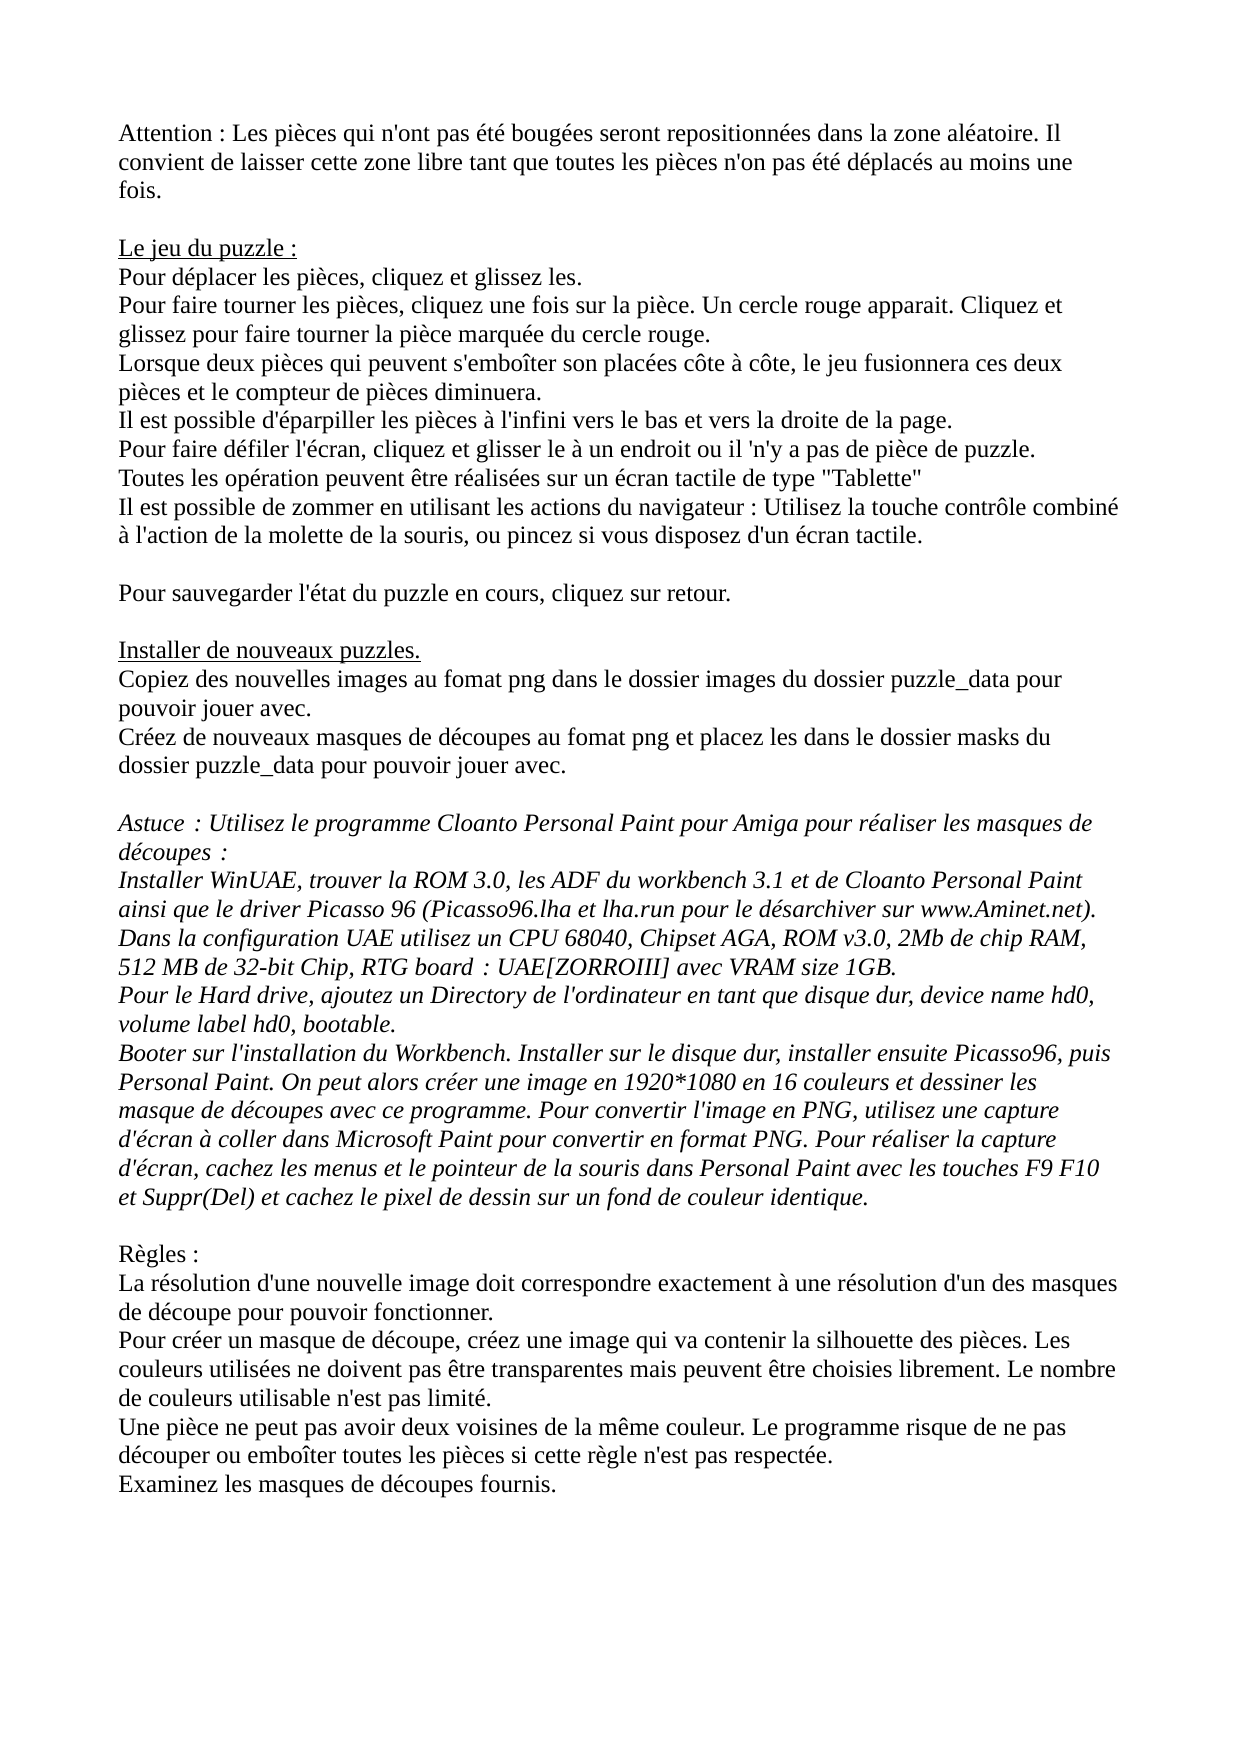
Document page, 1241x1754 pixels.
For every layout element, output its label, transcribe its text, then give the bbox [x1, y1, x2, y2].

text Pour faire défiler l'écran, cliquez et glisser le à un endroit ou il 'n'y a pas de pièce de puzzle. [118, 434, 1122, 463]
text Lorsque deux pièces qui peuvent s'emboîter son placées côte à côte, le jeu fusionnera ces deux pièces et le compteur de pièces diminuera. [118, 348, 1122, 406]
text Attention : Les pièces qui n'ont pas été bougées seront repositionnées dans la zone aléatoire. Il convient de laisser cette zone libre tant que toutes les pièces n'on pas été déplacés au moins une fois. [118, 118, 1122, 204]
text Créez de nouveaux masques de découpes au fomat png et placez les dans le dossier masks du dossier puzzle_data pour pouvoir jouer avec. [118, 722, 1122, 779]
text Pour déplacer les pièces, cliquez et glissez les. [118, 262, 1122, 291]
text Dans la configuration UAE utilisez un CPU 68040, Chipset AGA, ROM v3.0, 2Mb de chip RAM, 512 MB de 32-bit Chip, RTG board : UAE[ZORROIII] avec VRAM size 1GB. [118, 923, 1122, 981]
text Pour faire tourner les pièces, cliquez une fois sur la pièce. Un cercle rouge apparait. Cliquez et glissez pour faire tourner la pièce marquée du cercle rouge. [118, 291, 1122, 348]
text Il est possible d'éparpiller les pièces à l'infini vers le bas et vers la droite de la page. [118, 406, 1122, 434]
text Pour créer un masque de découpe, créez une image qui va contenir la silhouette des pièces. Les couleurs utilisées ne doivent pas être transparentes mais peuvent être choisies librement. Le nombre de couleurs utilisable n'est pas limité. [118, 1326, 1122, 1412]
text Examinez les masques de découpes fournis. [118, 1469, 1122, 1498]
text Astuce : Utilisez le programme Cloanto Personal Paint pour Amiga pour réaliser les masques de découpes : [118, 808, 1122, 866]
text Toutes les opération peuvent être réalisées sur un écran tactile de type "Tablette" [118, 463, 1122, 492]
text Pour sauvegarder l'état du puzzle en cours, cliquez sur retour. [118, 578, 1122, 607]
text Installer WinUAE, trouver la ROM 3.0, les ADF du workbench 3.1 et de Cloanto Personal Paint ainsi que le driver Picasso 96 (Picasso96.lha et lha.run pour le désarchiver sur www.Aminet.net). [118, 866, 1122, 923]
text Copiez des nouvelles images au fomat png dans le dossier images du dossier puzzle_data pour pouvoir jouer avec. [118, 664, 1122, 722]
text La résolution d'une nouvelle image doit correspondre exactement à une résolution d'un des masques de découpe pour pouvoir fonctionner. [118, 1268, 1122, 1326]
text Règles : [118, 1239, 1122, 1268]
text Pour le Hard drive, ajoutez un Directory de l'ordinateur en tant que disque dur, device name hd0, volume label hd0, bootable. [118, 981, 1122, 1038]
text Il est possible de zommer en utilisant les actions du navigateur : Utilisez la touche contrôle combiné à l'action de la molette de la souris, ou pincez si vous disposez d'un écran tactile. [118, 492, 1122, 549]
text Le jeu du puzzle : [118, 233, 1122, 262]
text Booter sur l'installation du Workbench. Installer sur le disque dur, installer ensuite Picasso96, puis Personal Paint. On peut alors créer une image en 1920*1080 en 16 couleurs et dessiner les masque de découpes avec ce programme. Pour convertir l'image en PNG, utilisez une capture d'écran à coller dans Microsoft Paint pour convertir en format PNG. Pour réaliser la capture d'écran, cachez les menus et le pointeur de la souris dans Personal Paint avec les touches F9 F10 et Suppr(Del) et cachez le pixel de dessin sur un fond de couleur identique. [118, 1038, 1122, 1211]
text Une pièce ne peut pas avoir deux voisines de la même couleur. Le programme risque de ne pas découper ou emboîter toutes les pièces si cette règle n'est pas respectée. [118, 1412, 1122, 1469]
text Installer de nouveaux puzzles. [118, 636, 1122, 664]
